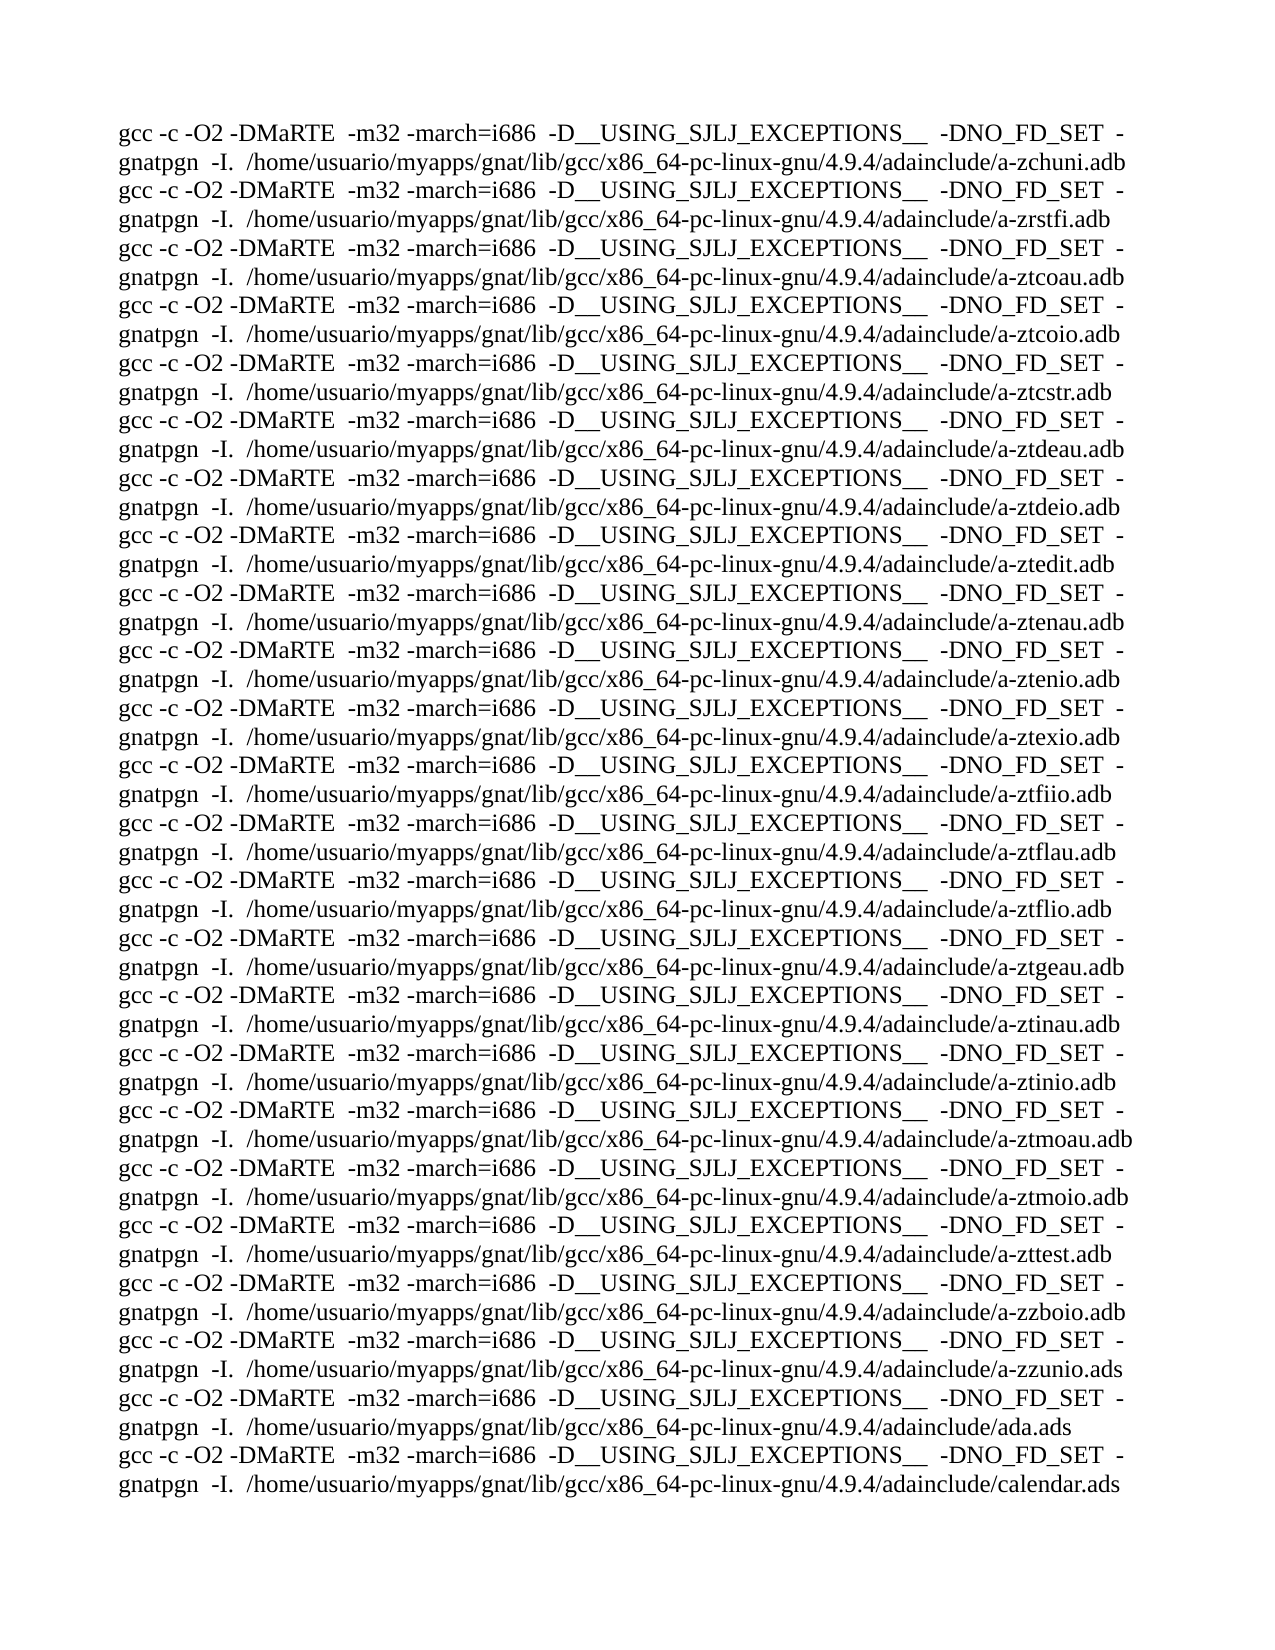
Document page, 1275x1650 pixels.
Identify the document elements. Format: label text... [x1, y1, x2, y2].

text gcc -c -O2 -DMaRTE -m32 -march=i686 -D__USING_SJLJ_EXCEPTIONS__ -DNO_FD_SET -gnatpgn -I. /home/usuario/myapps/gnat/lib/gcc/x86_64-pc-linux-gnu/4.9.4/adainclude/a-ztcoio.adb [118, 291, 1157, 348]
text gcc -c -O2 -DMaRTE -m32 -march=i686 -D__USING_SJLJ_EXCEPTIONS__ -DNO_FD_SET -gnatpgn -I. /home/usuario/myapps/gnat/lib/gcc/x86_64-pc-linux-gnu/4.9.4/adainclude/a-ztenau.adb [118, 578, 1157, 636]
text gcc -c -O2 -DMaRTE -m32 -march=i686 -D__USING_SJLJ_EXCEPTIONS__ -DNO_FD_SET -gnatpgn -I. /home/usuario/myapps/gnat/lib/gcc/x86_64-pc-linux-gnu/4.9.4/adainclude/a-ztedit.adb [118, 521, 1157, 578]
text gcc -c -O2 -DMaRTE -m32 -march=i686 -D__USING_SJLJ_EXCEPTIONS__ -DNO_FD_SET -gnatpgn -I. /home/usuario/myapps/gnat/lib/gcc/x86_64-pc-linux-gnu/4.9.4/adainclude/a-ztinau.adb [118, 981, 1157, 1038]
text gcc -c -O2 -DMaRTE -m32 -march=i686 -D__USING_SJLJ_EXCEPTIONS__ -DNO_FD_SET -gnatpgn -I. /home/usuario/myapps/gnat/lib/gcc/x86_64-pc-linux-gnu/4.9.4/adainclude/a-zzboio.adb [118, 1268, 1157, 1326]
text gcc -c -O2 -DMaRTE -m32 -march=i686 -D__USING_SJLJ_EXCEPTIONS__ -DNO_FD_SET -gnatpgn -I. /home/usuario/myapps/gnat/lib/gcc/x86_64-pc-linux-gnu/4.9.4/adainclude/a-ztmoau.adb [118, 1096, 1157, 1153]
text gcc -c -O2 -DMaRTE -m32 -march=i686 -D__USING_SJLJ_EXCEPTIONS__ -DNO_FD_SET -gnatpgn -I. /home/usuario/myapps/gnat/lib/gcc/x86_64-pc-linux-gnu/4.9.4/adainclude/a-ztcstr.adb [118, 348, 1157, 406]
text gcc -c -O2 -DMaRTE -m32 -march=i686 -D__USING_SJLJ_EXCEPTIONS__ -DNO_FD_SET -gnatpgn -I. /home/usuario/myapps/gnat/lib/gcc/x86_64-pc-linux-gnu/4.9.4/adainclude/a-ztflio.adb [118, 866, 1157, 923]
text gcc -c -O2 -DMaRTE -m32 -march=i686 -D__USING_SJLJ_EXCEPTIONS__ -DNO_FD_SET -gnatpgn -I. /home/usuario/myapps/gnat/lib/gcc/x86_64-pc-linux-gnu/4.9.4/adainclude/a-ztmoio.adb [118, 1153, 1157, 1211]
text gcc -c -O2 -DMaRTE -m32 -march=i686 -D__USING_SJLJ_EXCEPTIONS__ -DNO_FD_SET -gnatpgn -I. /home/usuario/myapps/gnat/lib/gcc/x86_64-pc-linux-gnu/4.9.4/adainclude/a-ztexio.adb [118, 693, 1157, 751]
text gcc -c -O2 -DMaRTE -m32 -march=i686 -D__USING_SJLJ_EXCEPTIONS__ -DNO_FD_SET -gnatpgn -I. /home/usuario/myapps/gnat/lib/gcc/x86_64-pc-linux-gnu/4.9.4/adainclude/a-zrstfi.adb [118, 176, 1157, 233]
text gcc -c -O2 -DMaRTE -m32 -march=i686 -D__USING_SJLJ_EXCEPTIONS__ -DNO_FD_SET -gnatpgn -I. /home/usuario/myapps/gnat/lib/gcc/x86_64-pc-linux-gnu/4.9.4/adainclude/calendar.ads [118, 1441, 1157, 1498]
text gcc -c -O2 -DMaRTE -m32 -march=i686 -D__USING_SJLJ_EXCEPTIONS__ -DNO_FD_SET -gnatpgn -I. /home/usuario/myapps/gnat/lib/gcc/x86_64-pc-linux-gnu/4.9.4/adainclude/a-ztgeau.adb [118, 923, 1157, 981]
text gcc -c -O2 -DMaRTE -m32 -march=i686 -D__USING_SJLJ_EXCEPTIONS__ -DNO_FD_SET -gnatpgn -I. /home/usuario/myapps/gnat/lib/gcc/x86_64-pc-linux-gnu/4.9.4/adainclude/a-ztdeau.adb [118, 406, 1157, 463]
text gcc -c -O2 -DMaRTE -m32 -march=i686 -D__USING_SJLJ_EXCEPTIONS__ -DNO_FD_SET -gnatpgn -I. /home/usuario/myapps/gnat/lib/gcc/x86_64-pc-linux-gnu/4.9.4/adainclude/a-zzunio.ads [118, 1326, 1157, 1383]
text gcc -c -O2 -DMaRTE -m32 -march=i686 -D__USING_SJLJ_EXCEPTIONS__ -DNO_FD_SET -gnatpgn -I. /home/usuario/myapps/gnat/lib/gcc/x86_64-pc-linux-gnu/4.9.4/adainclude/a-ztinio.adb [118, 1038, 1157, 1096]
text gcc -c -O2 -DMaRTE -m32 -march=i686 -D__USING_SJLJ_EXCEPTIONS__ -DNO_FD_SET -gnatpgn -I. /home/usuario/myapps/gnat/lib/gcc/x86_64-pc-linux-gnu/4.9.4/adainclude/ada.ads [118, 1383, 1157, 1441]
text gcc -c -O2 -DMaRTE -m32 -march=i686 -D__USING_SJLJ_EXCEPTIONS__ -DNO_FD_SET -gnatpgn -I. /home/usuario/myapps/gnat/lib/gcc/x86_64-pc-linux-gnu/4.9.4/adainclude/a-zttest.adb [118, 1211, 1157, 1268]
text gcc -c -O2 -DMaRTE -m32 -march=i686 -D__USING_SJLJ_EXCEPTIONS__ -DNO_FD_SET -gnatpgn -I. /home/usuario/myapps/gnat/lib/gcc/x86_64-pc-linux-gnu/4.9.4/adainclude/a-zchuni.adb [118, 118, 1157, 176]
text gcc -c -O2 -DMaRTE -m32 -march=i686 -D__USING_SJLJ_EXCEPTIONS__ -DNO_FD_SET -gnatpgn -I. /home/usuario/myapps/gnat/lib/gcc/x86_64-pc-linux-gnu/4.9.4/adainclude/a-ztdeio.adb [118, 463, 1157, 521]
text gcc -c -O2 -DMaRTE -m32 -march=i686 -D__USING_SJLJ_EXCEPTIONS__ -DNO_FD_SET -gnatpgn -I. /home/usuario/myapps/gnat/lib/gcc/x86_64-pc-linux-gnu/4.9.4/adainclude/a-ztenio.adb [118, 636, 1157, 693]
text gcc -c -O2 -DMaRTE -m32 -march=i686 -D__USING_SJLJ_EXCEPTIONS__ -DNO_FD_SET -gnatpgn -I. /home/usuario/myapps/gnat/lib/gcc/x86_64-pc-linux-gnu/4.9.4/adainclude/a-ztcoau.adb [118, 233, 1157, 291]
text gcc -c -O2 -DMaRTE -m32 -march=i686 -D__USING_SJLJ_EXCEPTIONS__ -DNO_FD_SET -gnatpgn -I. /home/usuario/myapps/gnat/lib/gcc/x86_64-pc-linux-gnu/4.9.4/adainclude/a-ztflau.adb [118, 808, 1157, 866]
text gcc -c -O2 -DMaRTE -m32 -march=i686 -D__USING_SJLJ_EXCEPTIONS__ -DNO_FD_SET -gnatpgn -I. /home/usuario/myapps/gnat/lib/gcc/x86_64-pc-linux-gnu/4.9.4/adainclude/a-ztfiio.adb [118, 751, 1157, 808]
